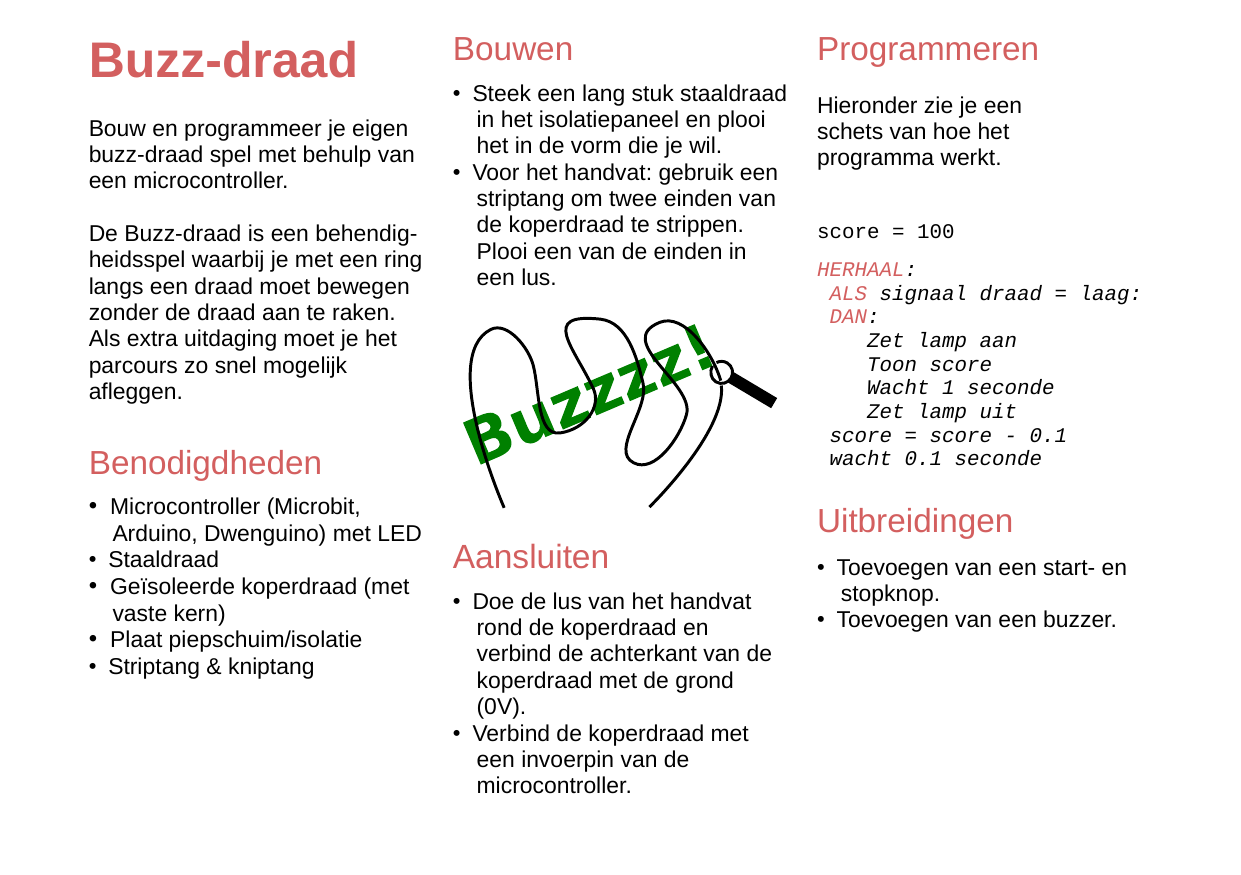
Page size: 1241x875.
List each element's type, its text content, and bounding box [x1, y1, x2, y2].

list Doe de lus van het handvat rond de koperdraad en verbind de achterkant van de koperdraad met de grond (0V). [453, 588, 787, 719]
list Geïsoleerde koperdraad (met vaste kern) [88, 573, 423, 626]
text DAN: [817, 306, 1152, 330]
list Verbind de koperdraad met een invoerpin van de microcon­troller. [453, 719, 787, 798]
text ALS signaal draad = laag: [817, 283, 1152, 306]
text Benodigdheden [88, 443, 423, 481]
list Voor het handvat: gebruik een striptang om twee einden van de koperdraad te strippen. Plooi een van de einden in een lus. [453, 159, 787, 291]
list Staaldraad [88, 546, 423, 573]
text score = 100 [817, 221, 1152, 244]
list Toevoegen van een start- en stopknop. [817, 554, 1152, 606]
text De Buzz-draad is een behendig­heidsspel waarbij je met een ring langs een draad moet bewegen zonder de draad aan te raken. Als extra uitdaging moet je het parcours zo snel mogelijk afleggen. [88, 220, 423, 404]
list Toevoegen van een buzzer. [817, 606, 1152, 633]
text Bouwen [453, 29, 787, 68]
text Hieronder zie je een schets van hoe het programma werkt. [817, 92, 1152, 171]
text Uitbreidingen [817, 472, 1152, 539]
text Zet lamp aan [817, 330, 1152, 354]
text Toon score [817, 354, 1152, 377]
text HERHAAL: [817, 259, 1152, 283]
text Programmeren [817, 29, 1152, 68]
text Zet lamp uit [817, 401, 1152, 424]
list Microcontroller (Microbit, Arduino, Dwenguino) met LED [88, 493, 423, 546]
text Aansluiten [453, 329, 787, 576]
text score = score - 0.1 [817, 424, 1152, 448]
text Wacht 1 seconde [817, 377, 1152, 401]
subtitle Buzz-draad [88, 31, 423, 88]
text wacht 0.1 seconde [817, 448, 1152, 472]
list Striptang & kniptang [88, 653, 423, 679]
text Bouw en programmeer je eigen buzz-draad spel met behulp van een microcontroller. [88, 114, 423, 194]
list Plaat piepschuim/isolatie [88, 626, 423, 653]
list Steek een lang stuk staaldraad in het isolatiepaneel en plooi het in de vorm die je wil. [453, 80, 787, 159]
